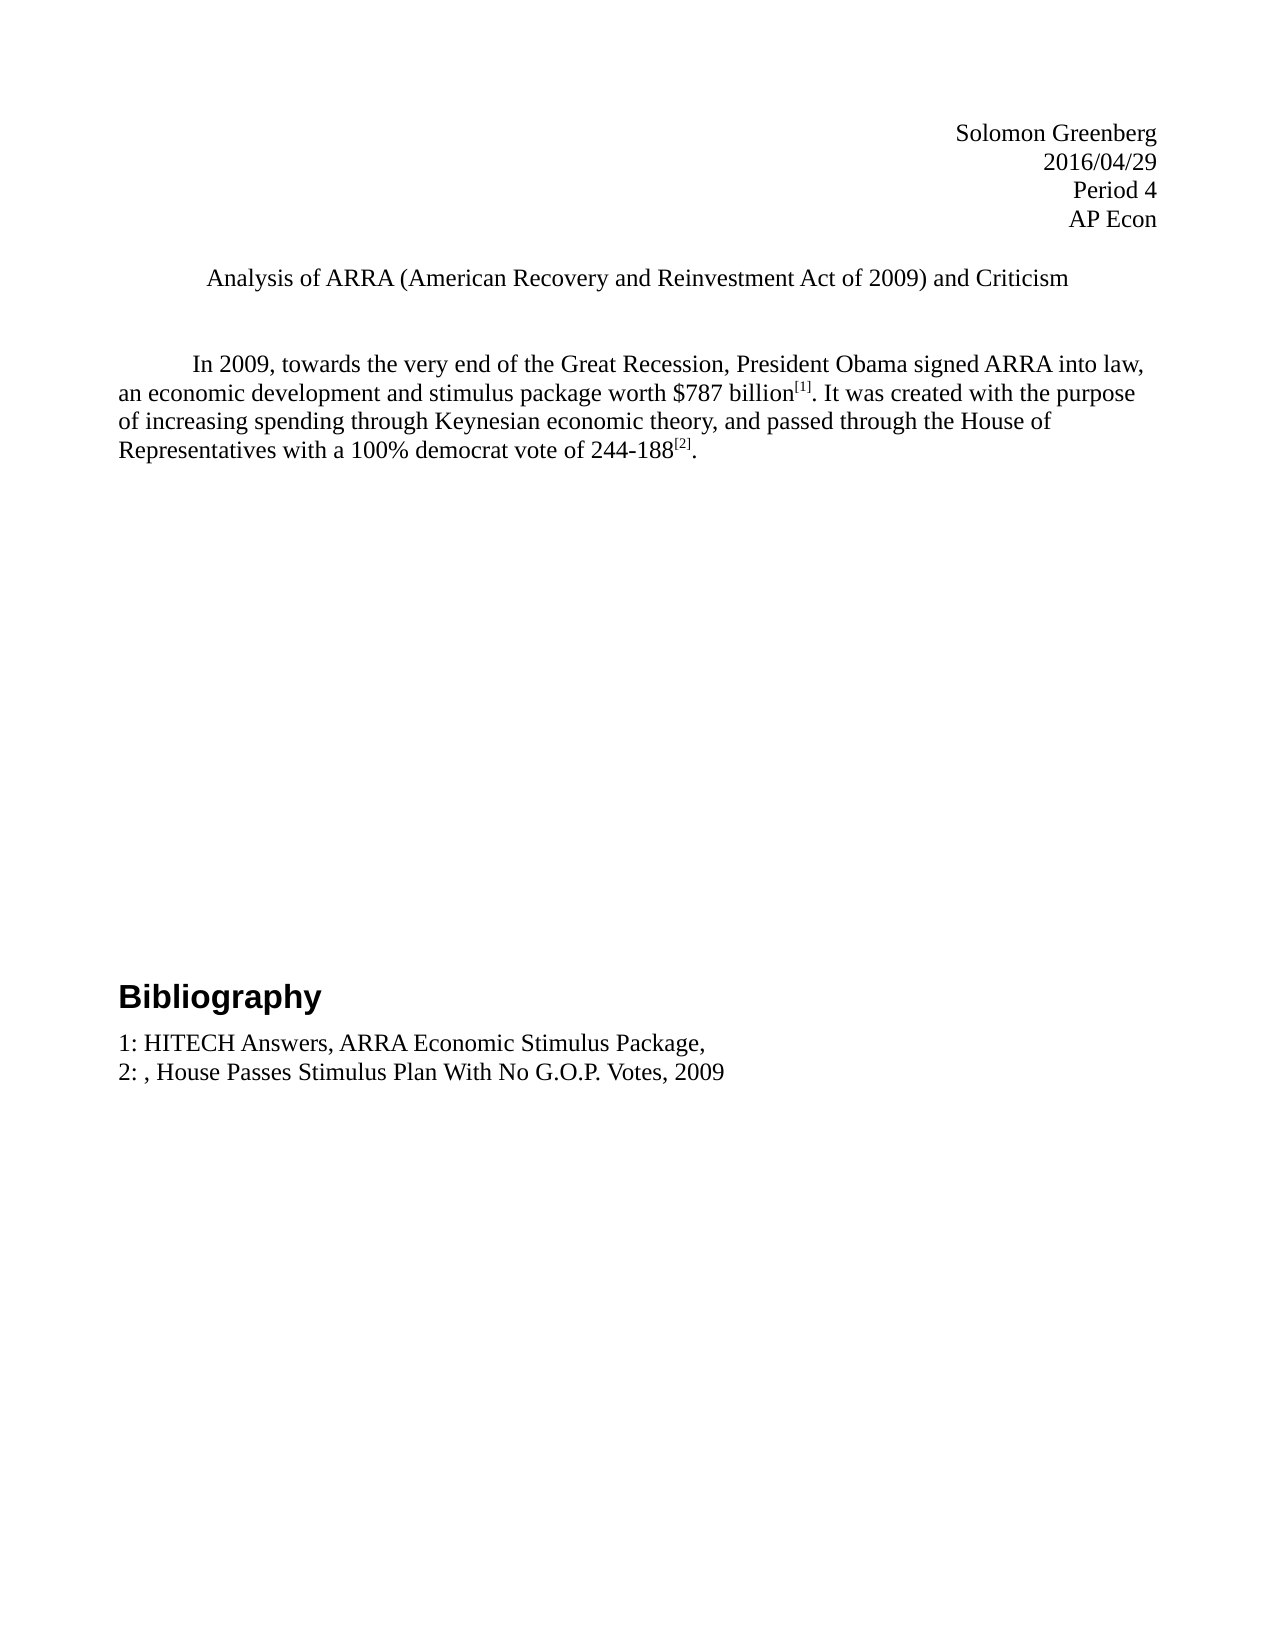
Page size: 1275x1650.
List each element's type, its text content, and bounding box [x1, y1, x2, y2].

text In 2009, towards the very end of the Great Recession, President Obama signed ARRA into law, an economic development and stimulus package worth $787 billion[1]. It was created with the purpose of increasing spending through Keynesian economic theory, and passed through the House of Representatives with a 100% democrat vote of 244-188[2]. [118, 349, 1157, 464]
subtitle Bibliography [118, 978, 1157, 1016]
text Analysis of ARRA (American Recovery and Reinvestment Act of 2009) and Criticism [118, 263, 1157, 291]
text 2: , House Passes Stimulus Plan With No G.O.P. Votes, 2009 [118, 1057, 1157, 1086]
text 1: HITECH Answers, ARRA Economic Stimulus Package, [118, 1028, 1157, 1057]
